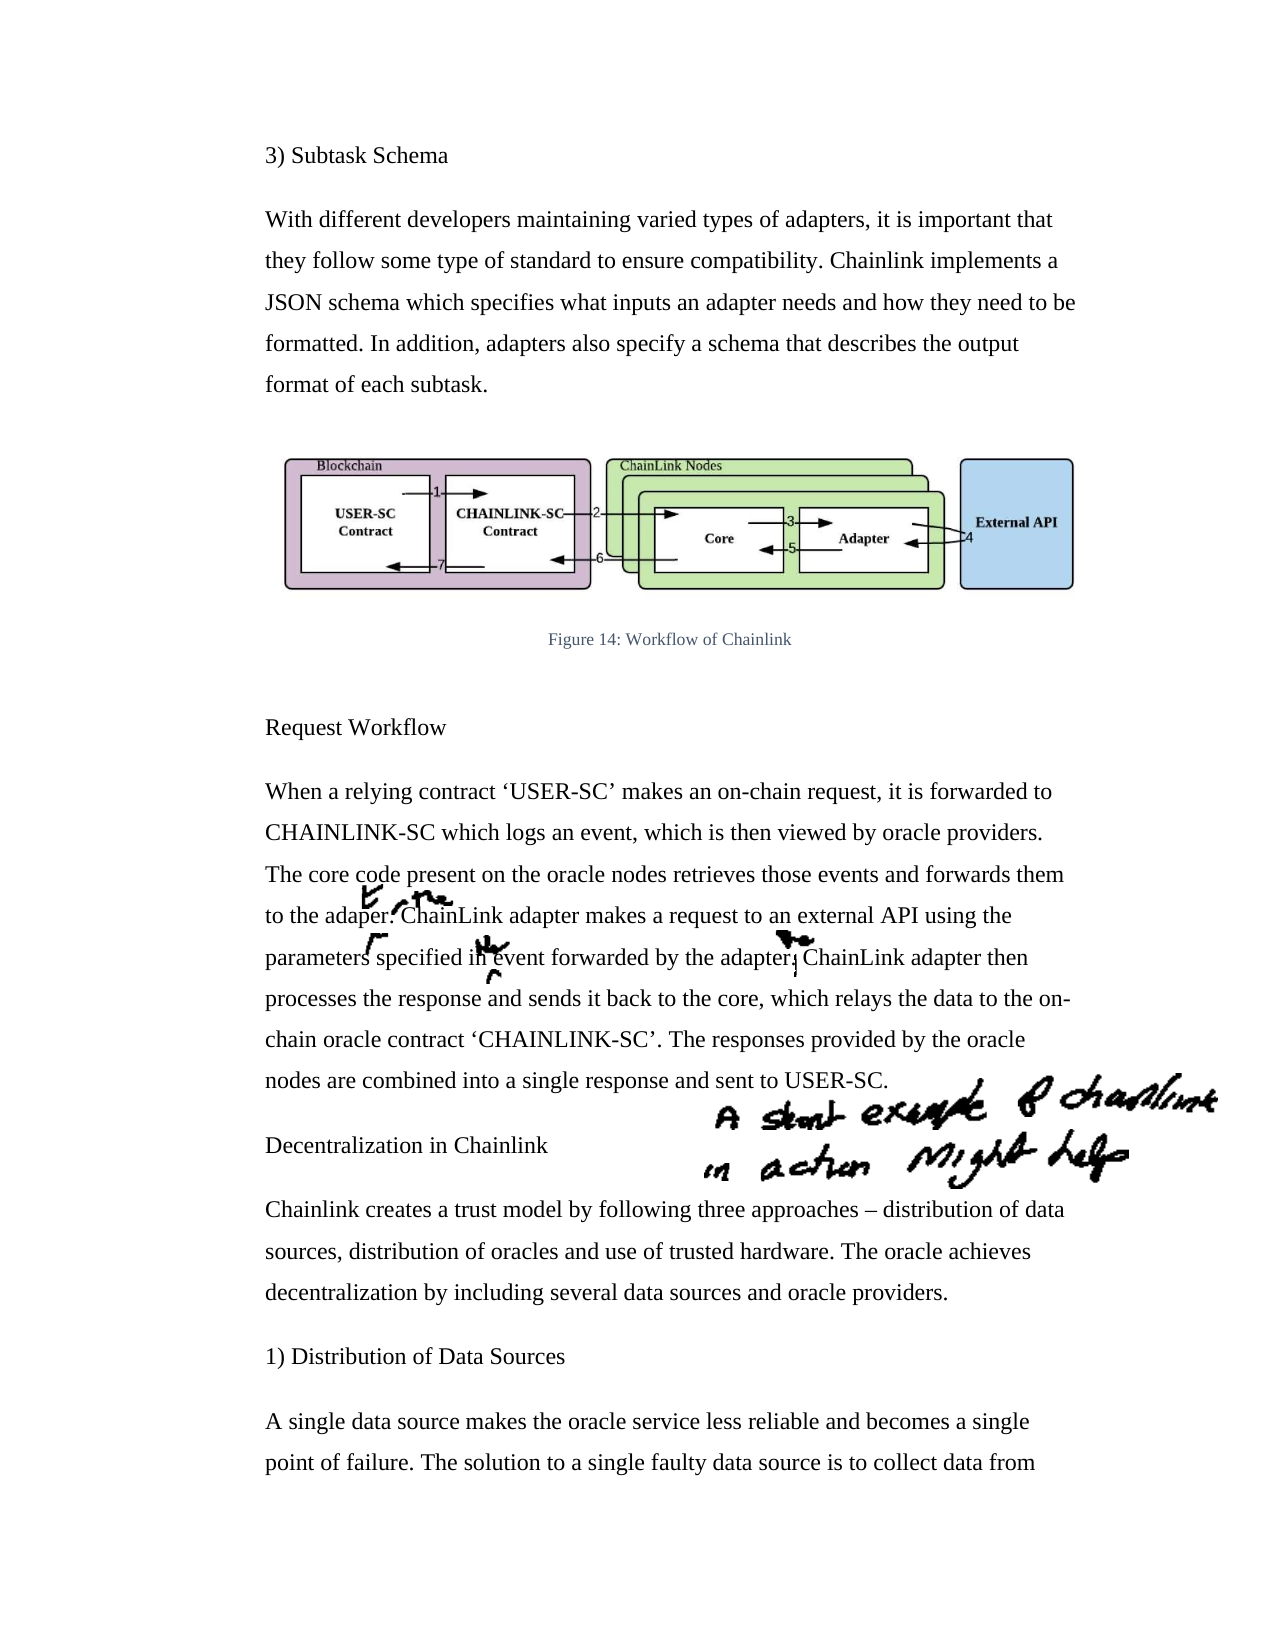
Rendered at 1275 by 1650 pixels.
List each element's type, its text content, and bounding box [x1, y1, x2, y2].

subtitle [1067, 1131, 1126, 1158]
subtitle 1) Distribution of Data Sources [265, 1342, 1126, 1370]
subtitle Decentralization in Chainlink [265, 1131, 1021, 1158]
subtitle [1021, 1131, 1068, 1158]
subtitle 3) Subtask Schema [265, 141, 1126, 168]
text Figure 14: Workflow of Chainlink [266, 629, 1079, 649]
text When a relying contract ‘USER-SC’ makes an on-chain request, it is forwarded to CHAINLINK-SC which logs an event, which is then viewed by oracle providers. The core code present on the oracle nodes retrieves those events and forwards them to the adaper. ChainLink adapter makes a request to an external API using the parameters specified in event forwarded by the adapter. ChainLink adapter then processes the response and sends it back to the core, which relays the data to the on-chain oracle contract ‘CHAINLINK-SC’. The responses provided by the oracle nodes are combined into a single response and sent to USER-SC. [265, 777, 1078, 1094]
text With different developers maintaining varied types of adapters, it is important that they follow some type of standard to ensure compatibility. Chainlink implements a JSON schema which specifies what inputs an adapter needs and how they need to be formatted. In addition, adapters also specify a schema that describes the output format of each subtask. [265, 205, 1078, 398]
text A single data source makes the oracle service less reliable and becomes a single point of failure. The solution to a single faulty data source is to collect data from [265, 1407, 1078, 1476]
subtitle Request Workflow [265, 713, 1126, 740]
text Chainlink creates a trust model by following three approaches – distribution of data sources, distribution of oracles and use of trusted hardware. The oracle achieves decentralization by including several data sources and oracle providers. [265, 1195, 1078, 1306]
